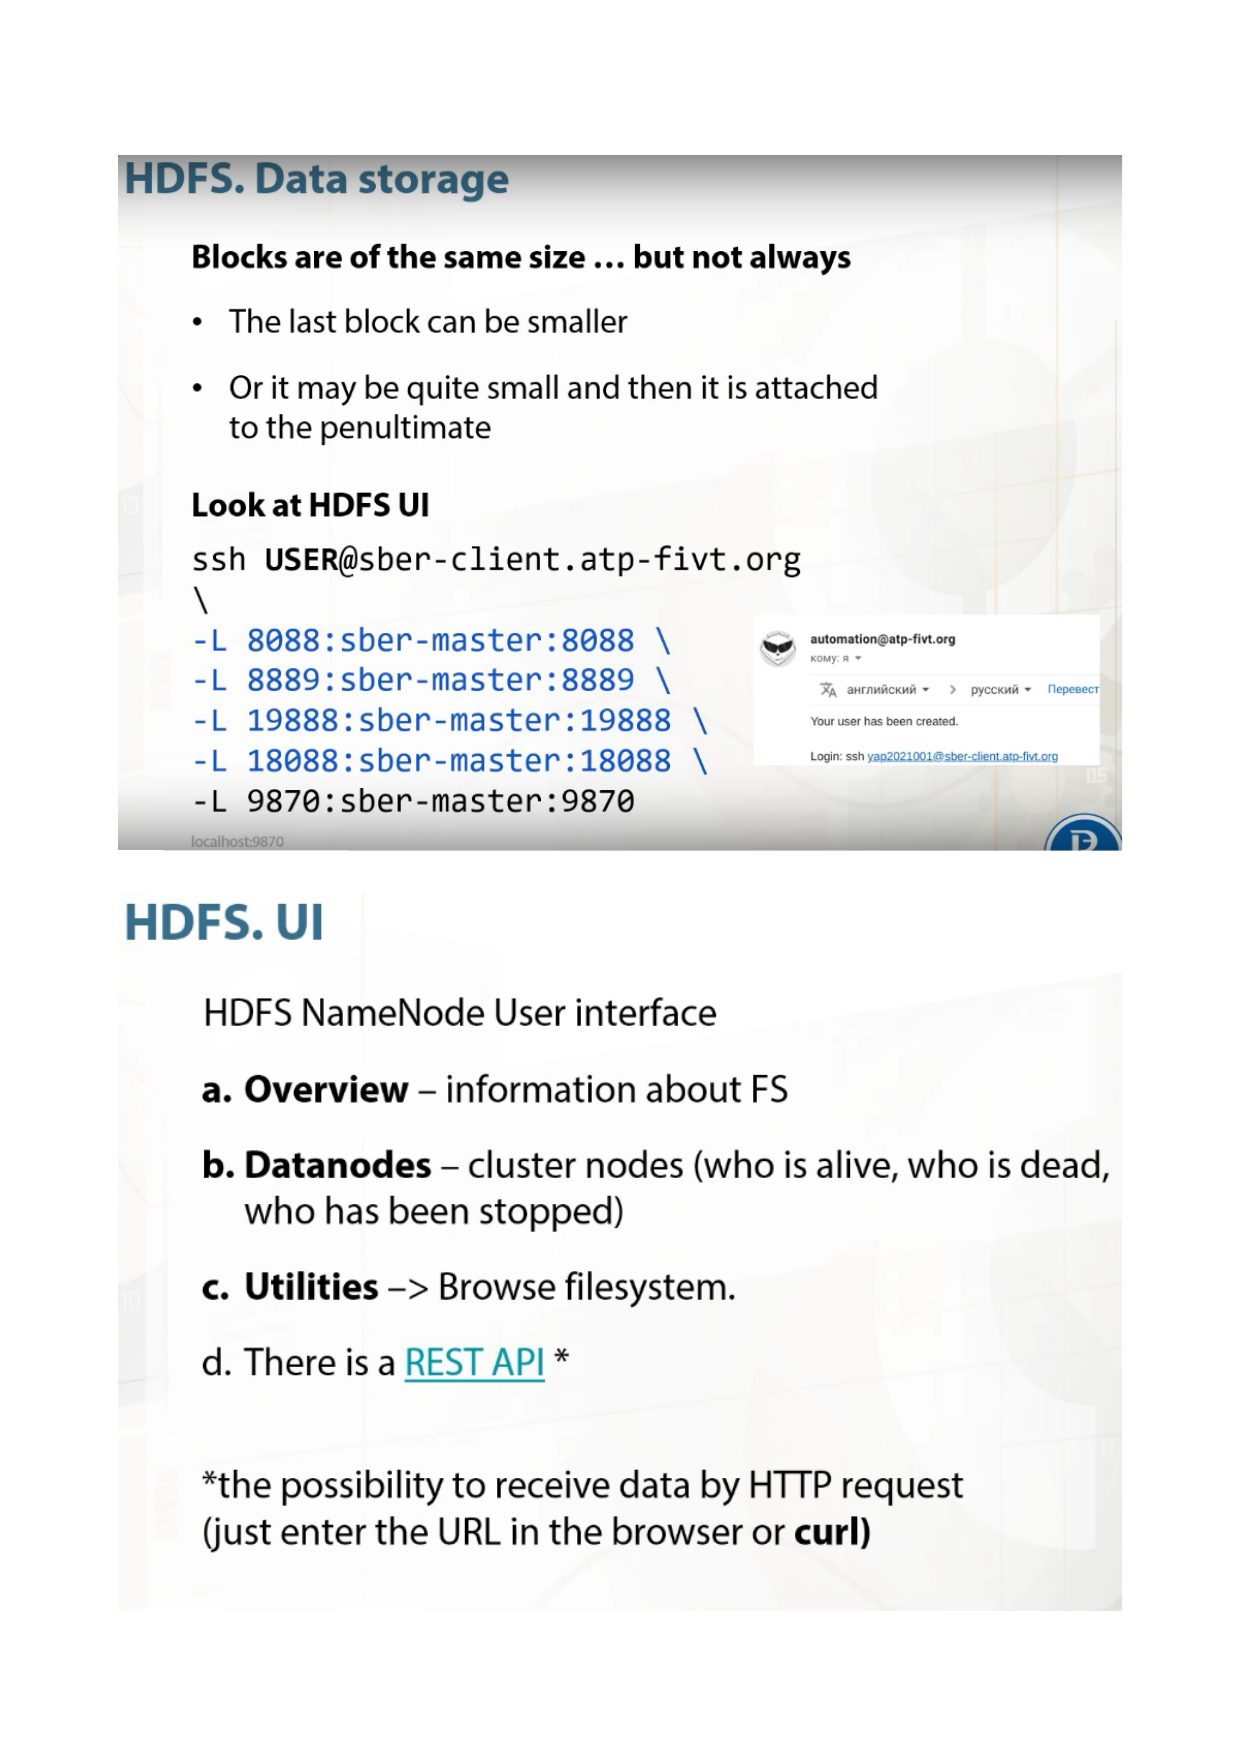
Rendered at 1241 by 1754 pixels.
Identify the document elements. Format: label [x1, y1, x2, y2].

picture [118, 155, 1123, 851]
picture [118, 892, 1123, 1611]
